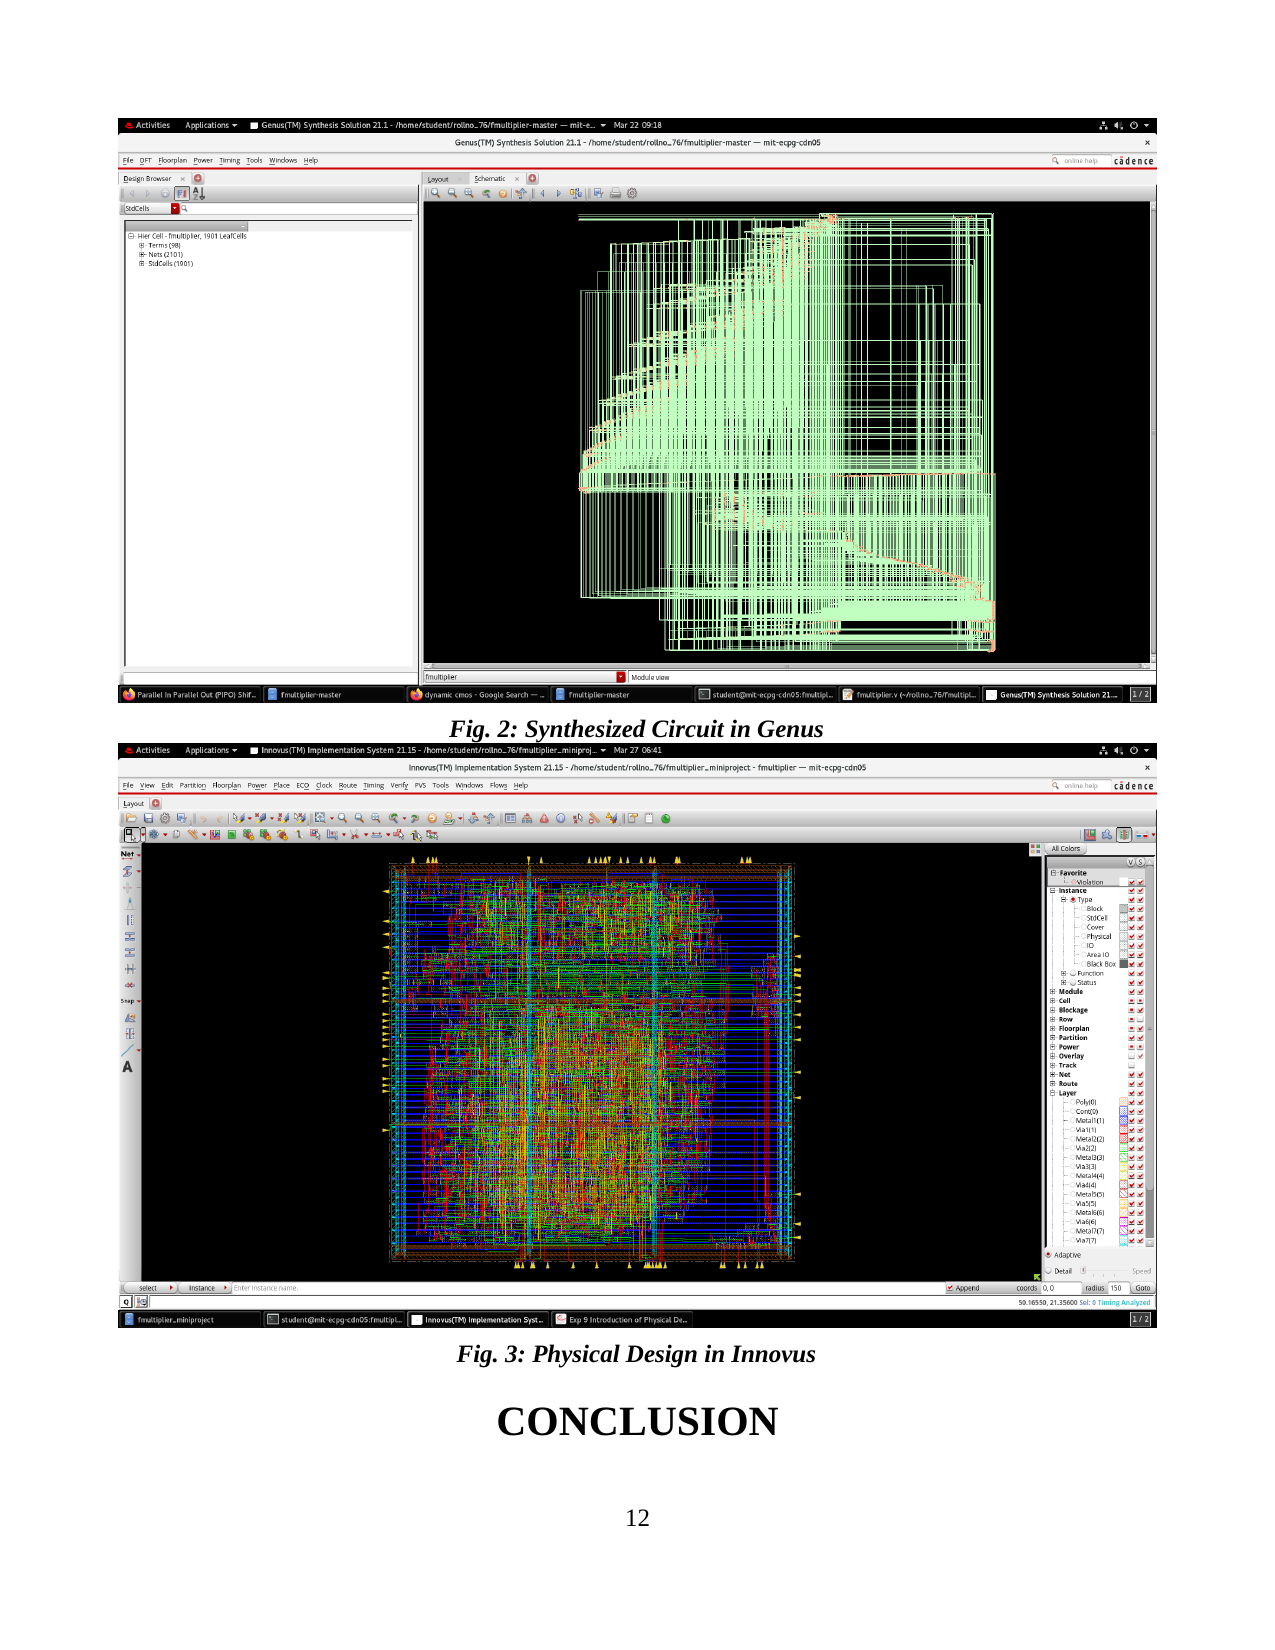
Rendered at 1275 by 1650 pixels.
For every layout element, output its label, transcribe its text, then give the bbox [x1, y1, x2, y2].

picture [118, 743, 1157, 1328]
text CONCLUSION [118, 1397, 1157, 1445]
picture [118, 118, 1157, 703]
text Fig. 2: Synthesized Circuit in Genus [118, 714, 1157, 743]
text Fig. 3: Physical Design in Innovus [118, 1339, 1157, 1368]
